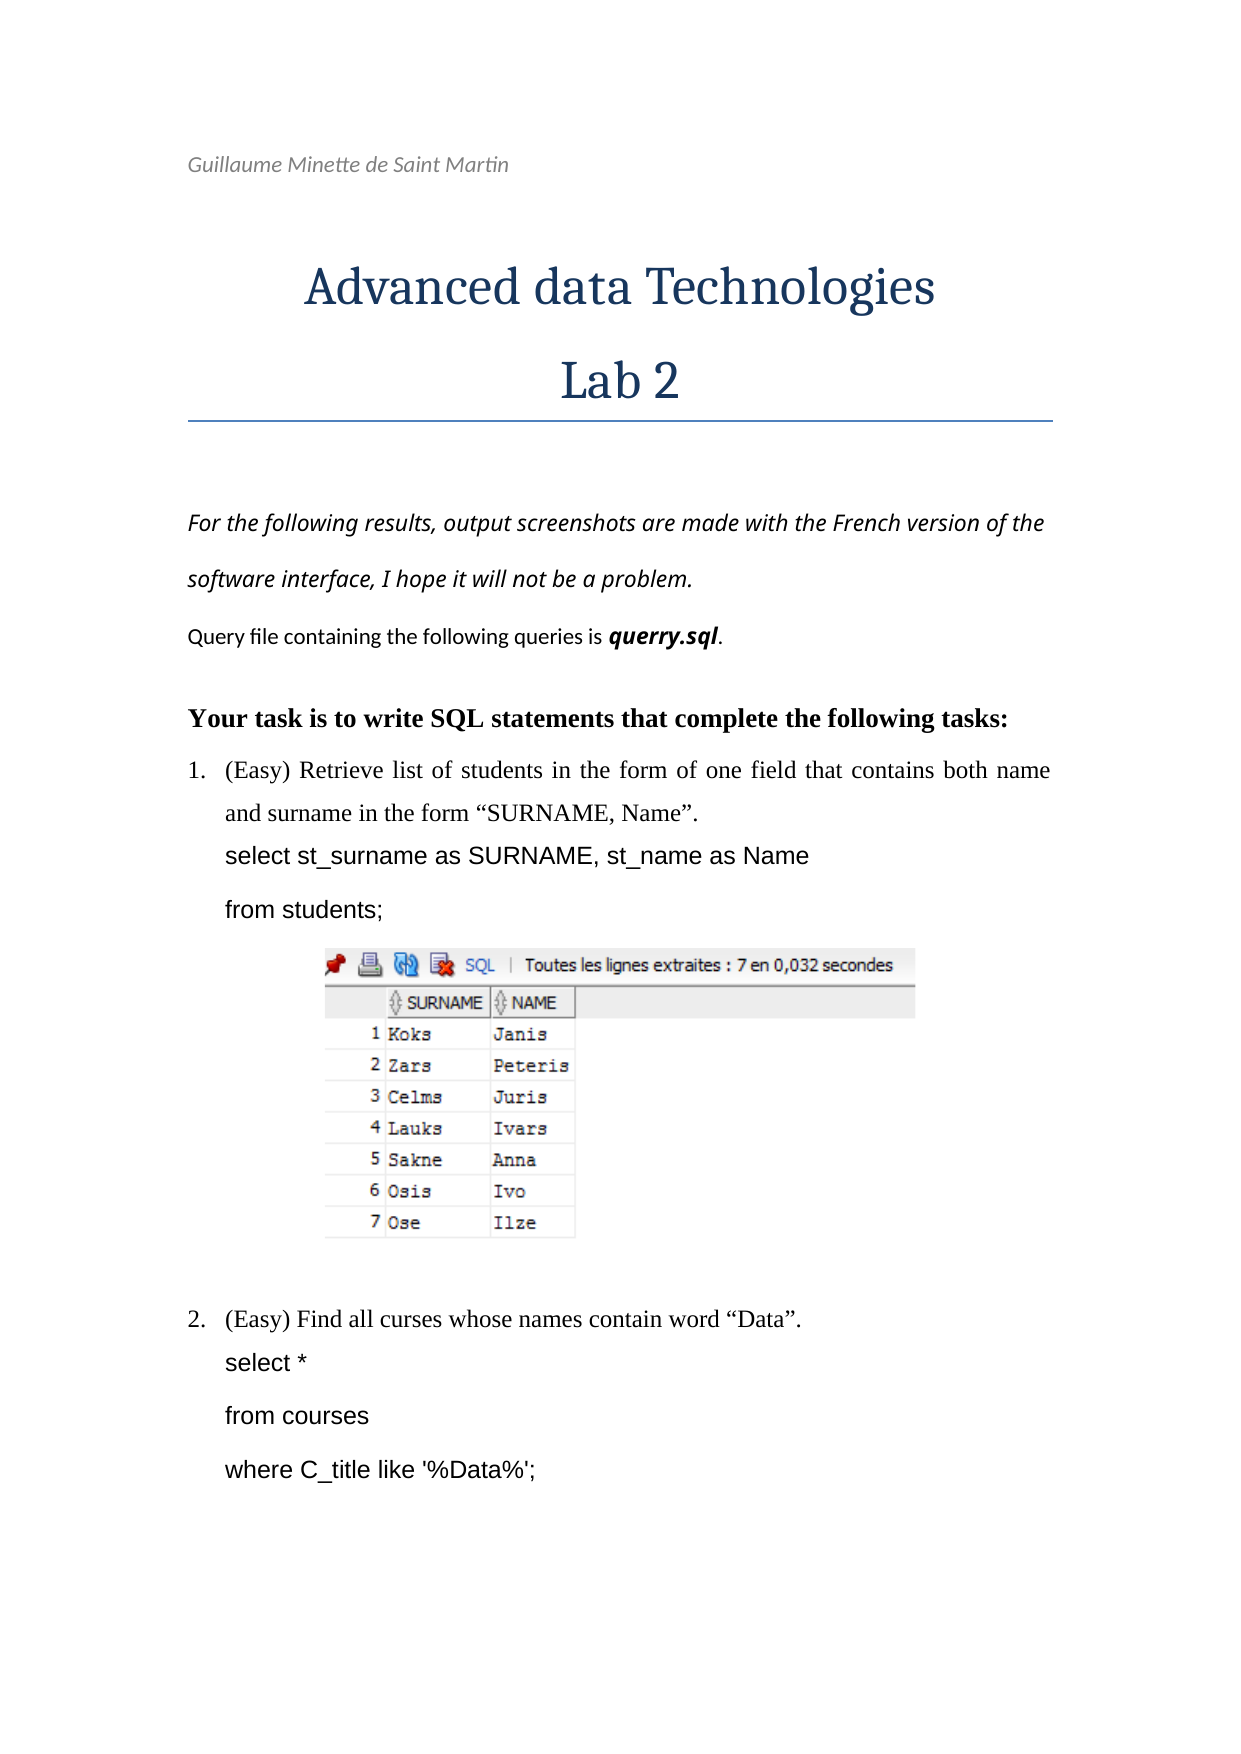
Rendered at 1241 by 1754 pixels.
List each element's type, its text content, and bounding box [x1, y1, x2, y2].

subtitle Your task is to write SQL statements that complete the following tasks: [187, 702, 1053, 733]
text software interface, I hope it will not be a problem. [187, 563, 1053, 594]
list (Easy) Find all curses whose names contain word “Data”. [187, 1304, 1053, 1333]
list select * [187, 1347, 1053, 1376]
text For the following results, output screenshots are made with the French version of the [187, 507, 1053, 538]
list from students; [187, 895, 1053, 924]
list (Easy) Retrieve list of students in the form of one field that contains both name and surname in the form “SURNAME, Name”. [187, 755, 1053, 827]
picture [324, 948, 916, 1248]
list select st_surname as SURNAME, st_name as Name [187, 841, 1053, 870]
list from courses [187, 1401, 1053, 1430]
text Guillaume Minette de Saint Martin [187, 150, 1053, 178]
text Query file containing the following queries is querry.sql. [187, 620, 1053, 651]
title Advanced data Technologies [187, 256, 1053, 318]
list where C_title like '%Data%'; [187, 1455, 1053, 1484]
title Lab 2 [187, 349, 1053, 422]
